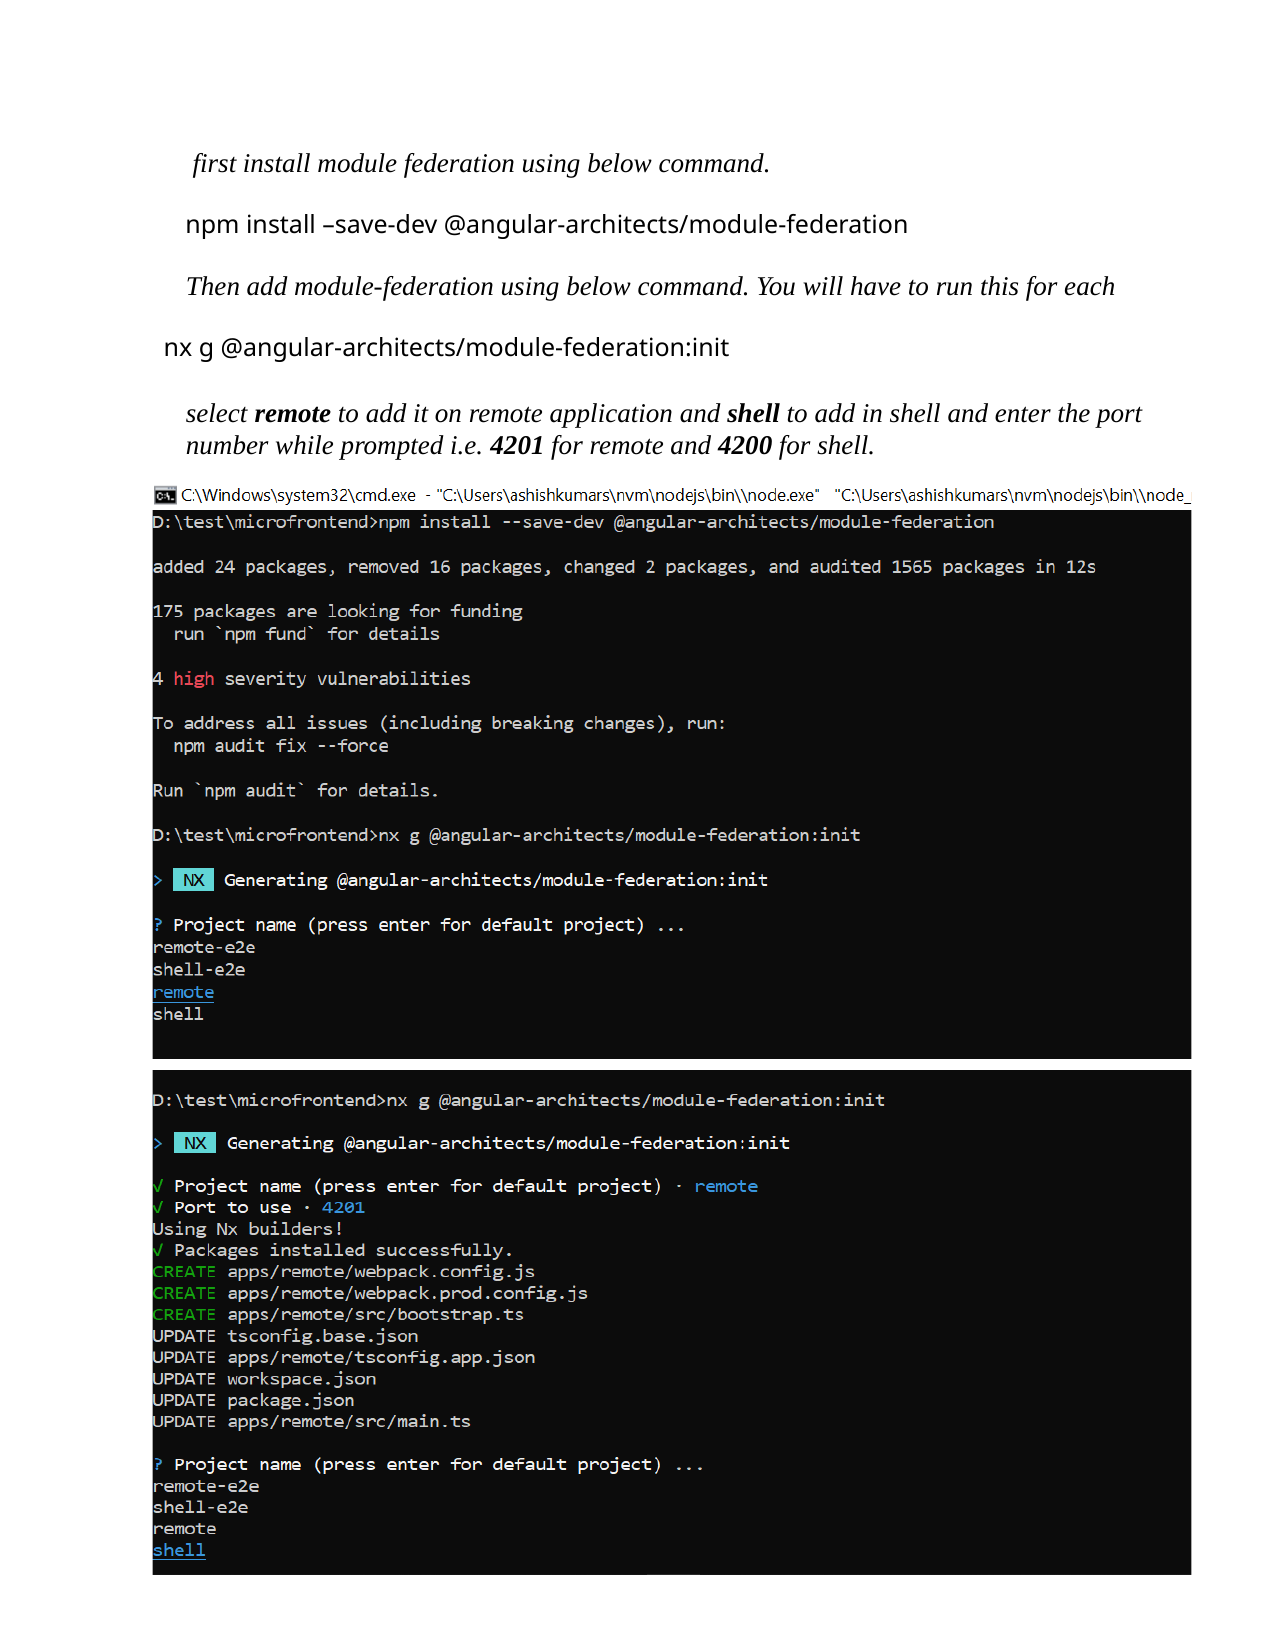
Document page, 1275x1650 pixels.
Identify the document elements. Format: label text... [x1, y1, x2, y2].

text npm install –save-dev @angular-architects/module-federation [118, 207, 1157, 241]
picture [152, 478, 1192, 1059]
text select remote to add it on remote application and shell to add in shell and enter the port [118, 398, 1157, 429]
text number while prompted i.e. 4201 for remote and 4200 for shell. [118, 429, 1157, 460]
text nx g @angular-architects/module-federation:init [118, 329, 1157, 363]
picture [152, 1070, 1192, 1575]
text first install module federation using below command. [118, 147, 1157, 178]
text Then add module-federation using below command. You will have to run this for each [118, 269, 1157, 301]
